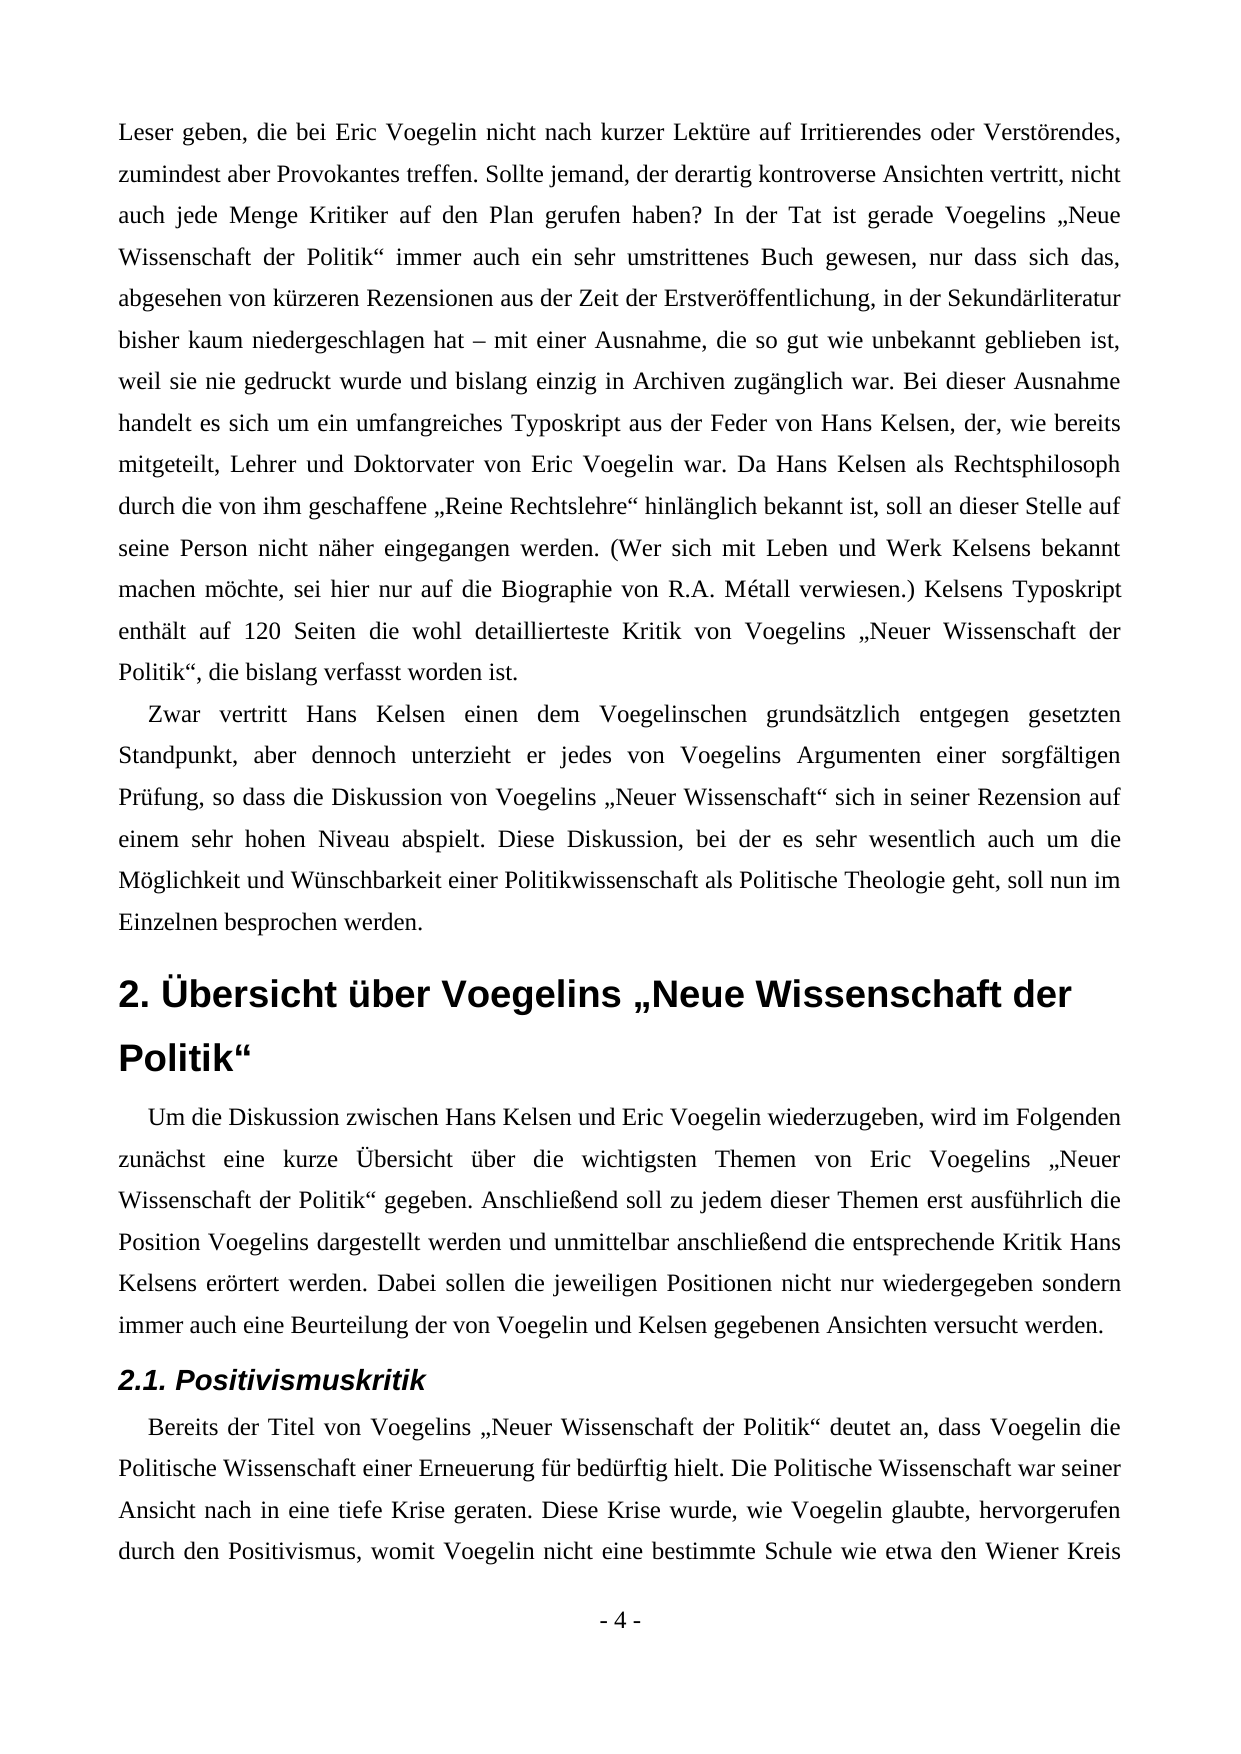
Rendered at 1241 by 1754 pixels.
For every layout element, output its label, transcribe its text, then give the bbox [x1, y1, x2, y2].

text Bereits der Titel von Voegelins „Neuer Wissenschaft der Politik“ deutet an, dass Voegelin die Politische Wissenschaft einer Erneuerung für bedürftig hielt. Die Politische Wissenschaft war seiner Ansicht nach in eine tiefe Krise geraten. Diese Krise wurde, wie Voegelin glaubte, hervorgerufen durch den Positivismus, womit Voegelin nicht eine bestimmte Schule wie etwa den Wiener Kreis [118, 1413, 1122, 1565]
text Um die Diskussion zwischen Hans Kelsen und Eric Voegelin wiederzugeben, wird im Folgenden zunächst eine kurze Übersicht über die wichtigsten Themen von Eric Voegelins „Neuer Wissenschaft der Politik“ gegeben. Anschließend soll zu jedem dieser Themen erst ausführlich die Position Voegelins dargestellt werden und unmittelbar anschließend die entsprechende Kritik Hans Kelsens erörtert werden. Dabei sollen die jeweiligen Positionen nicht nur wiedergegeben sondern immer auch eine Beurteilung der von Voegelin und Kelsen gegebenen Ansichten versucht werden. [118, 1103, 1122, 1339]
text Leser geben, die bei Eric Voegelin nicht nach kurzer Lektüre auf Irritierendes oder Verstörendes, zumindest aber Provokantes treffen. Sollte jemand, der derartig kontroverse Ansichten vertritt, nicht auch jede Menge Kritiker auf den Plan gerufen haben? In der Tat ist gerade Voegelins „Neue Wissenschaft der Politik“ immer auch ein sehr umstrittenes Buch gewesen, nur dass sich das, abgesehen von kürzeren Rezensionen aus der Zeit der Erstveröffentlichung, in der Sekundärliteratur bisher kaum niedergeschlagen hat – mit einer Ausnahme, die so gut wie unbekannt geblieben ist, weil sie nie gedruckt wurde und bislang einzig in Archiven zugänglich war. Bei dieser Ausnahme handelt es sich um ein umfangreiches Typoskript aus der Feder von Hans Kelsen, der, wie bereits mitgeteilt, Lehrer und Doktorvater von Eric Voegelin war. Da Hans Kelsen als Rechtsphilosoph durch die von ihm geschaffene „Reine Rechtslehre“ hinlänglich bekannt ist, soll an dieser Stelle auf seine Person nicht näher eingegangen werden. (Wer sich mit Leben und Werk Kelsens bekannt machen möchte, sei hier nur auf die Biographie von R.A. Métall verwiesen.) Kelsens Typoskript enthält auf 120 Seiten die wohl detaillierteste Kritik von Voegelins „Neuer Wissenschaft der Politik“, die bislang verfasst worden ist. [118, 118, 1122, 686]
text Zwar vertritt Hans Kelsen einen dem Voegelinschen grundsätzlich entgegen gesetzten Standpunkt, aber dennoch unterzieht er jedes von Voegelins Argumenten einer sorgfältigen Prüfung, so dass die Diskussion von Voegelins „Neuer Wissenschaft“ sich in seiner Rezension auf einem sehr hohen Niveau abspielt. Diese Diskussion, bei der es sehr wesentlich auch um die Möglichkeit und Wünschbarkeit einer Politikwissenschaft als Politische Theologie geht, soll nun im Einzelnen besprochen werden. [118, 700, 1122, 936]
subtitle Übersicht über Voegelins „Neue Wissenschaft der Politik“ [118, 972, 1122, 1079]
subtitle Positivismuskritik [118, 1364, 1122, 1396]
